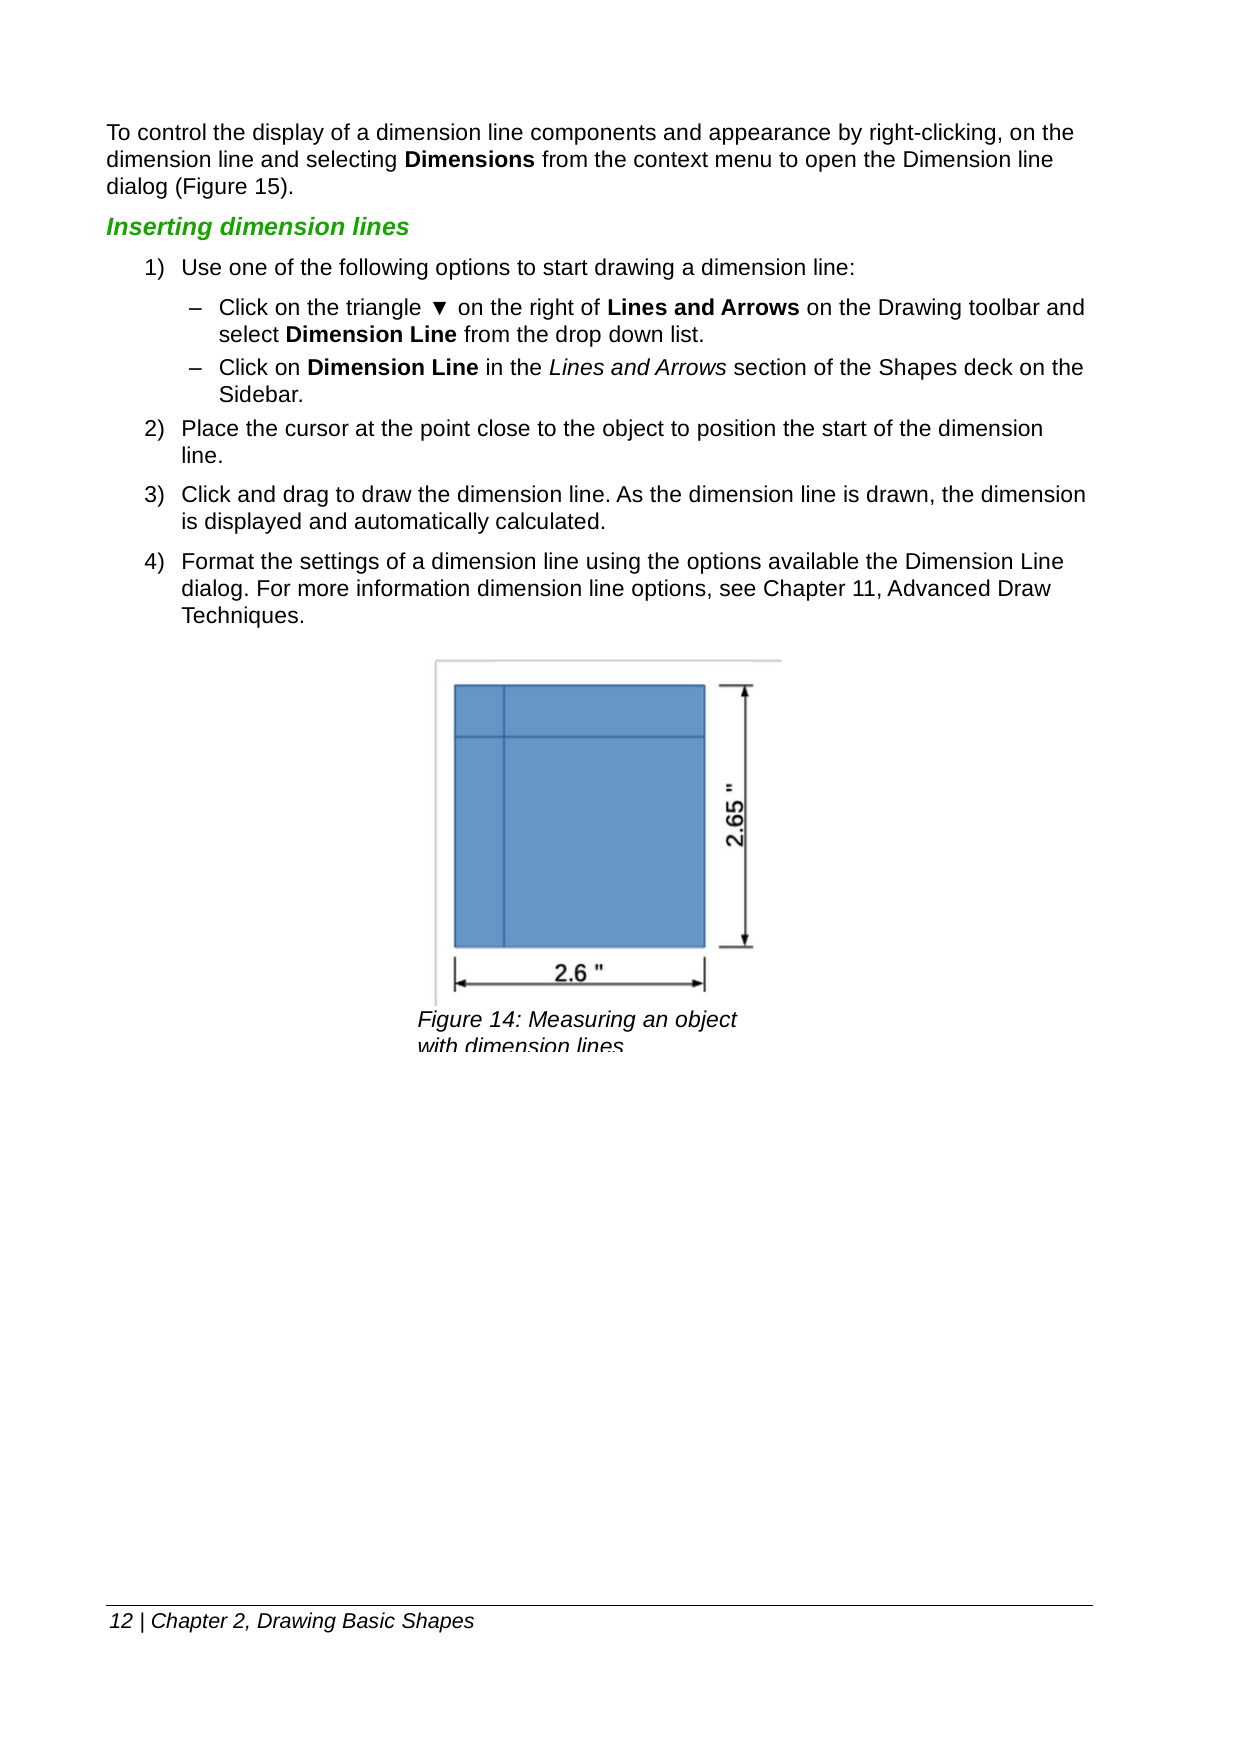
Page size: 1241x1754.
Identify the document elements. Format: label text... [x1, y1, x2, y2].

list Format the settings of a dimension line using the options available the Dimension Line dialog. For more information dimension line options, see Chapter 11, Advanced Draw Techniques. [164, 547, 1093, 628]
picture [417, 641, 782, 1006]
text Figure 14: Measuring an object with dimension lines [417, 1006, 782, 1051]
text To control the display of a dimension line components and appearance by right-clicking, on the dimension line and selecting Dimensions from the context menu to open the Dimension line dialog (Figure 15). [106, 118, 1093, 199]
list Click and drag to draw the dimension line. As the dimension line is drawn, the dimension is displayed and automatically calculated. [164, 481, 1093, 535]
subtitle Inserting dimension lines [106, 212, 1093, 241]
list Click on Dimension Line in the Lines and Arrows section of the Shapes deck on the Sidebar. [189, 353, 1093, 408]
list Click on the triangle ▼ on the right of Lines and Arrows on the Drawing toolbar and select Dimension Line from the drop down list. [189, 293, 1093, 347]
list Place the cursor at the point close to the object to position the start of the dimension line. [164, 414, 1093, 468]
list Use one of the following options to start drawing a dimension line: [164, 253, 1093, 281]
